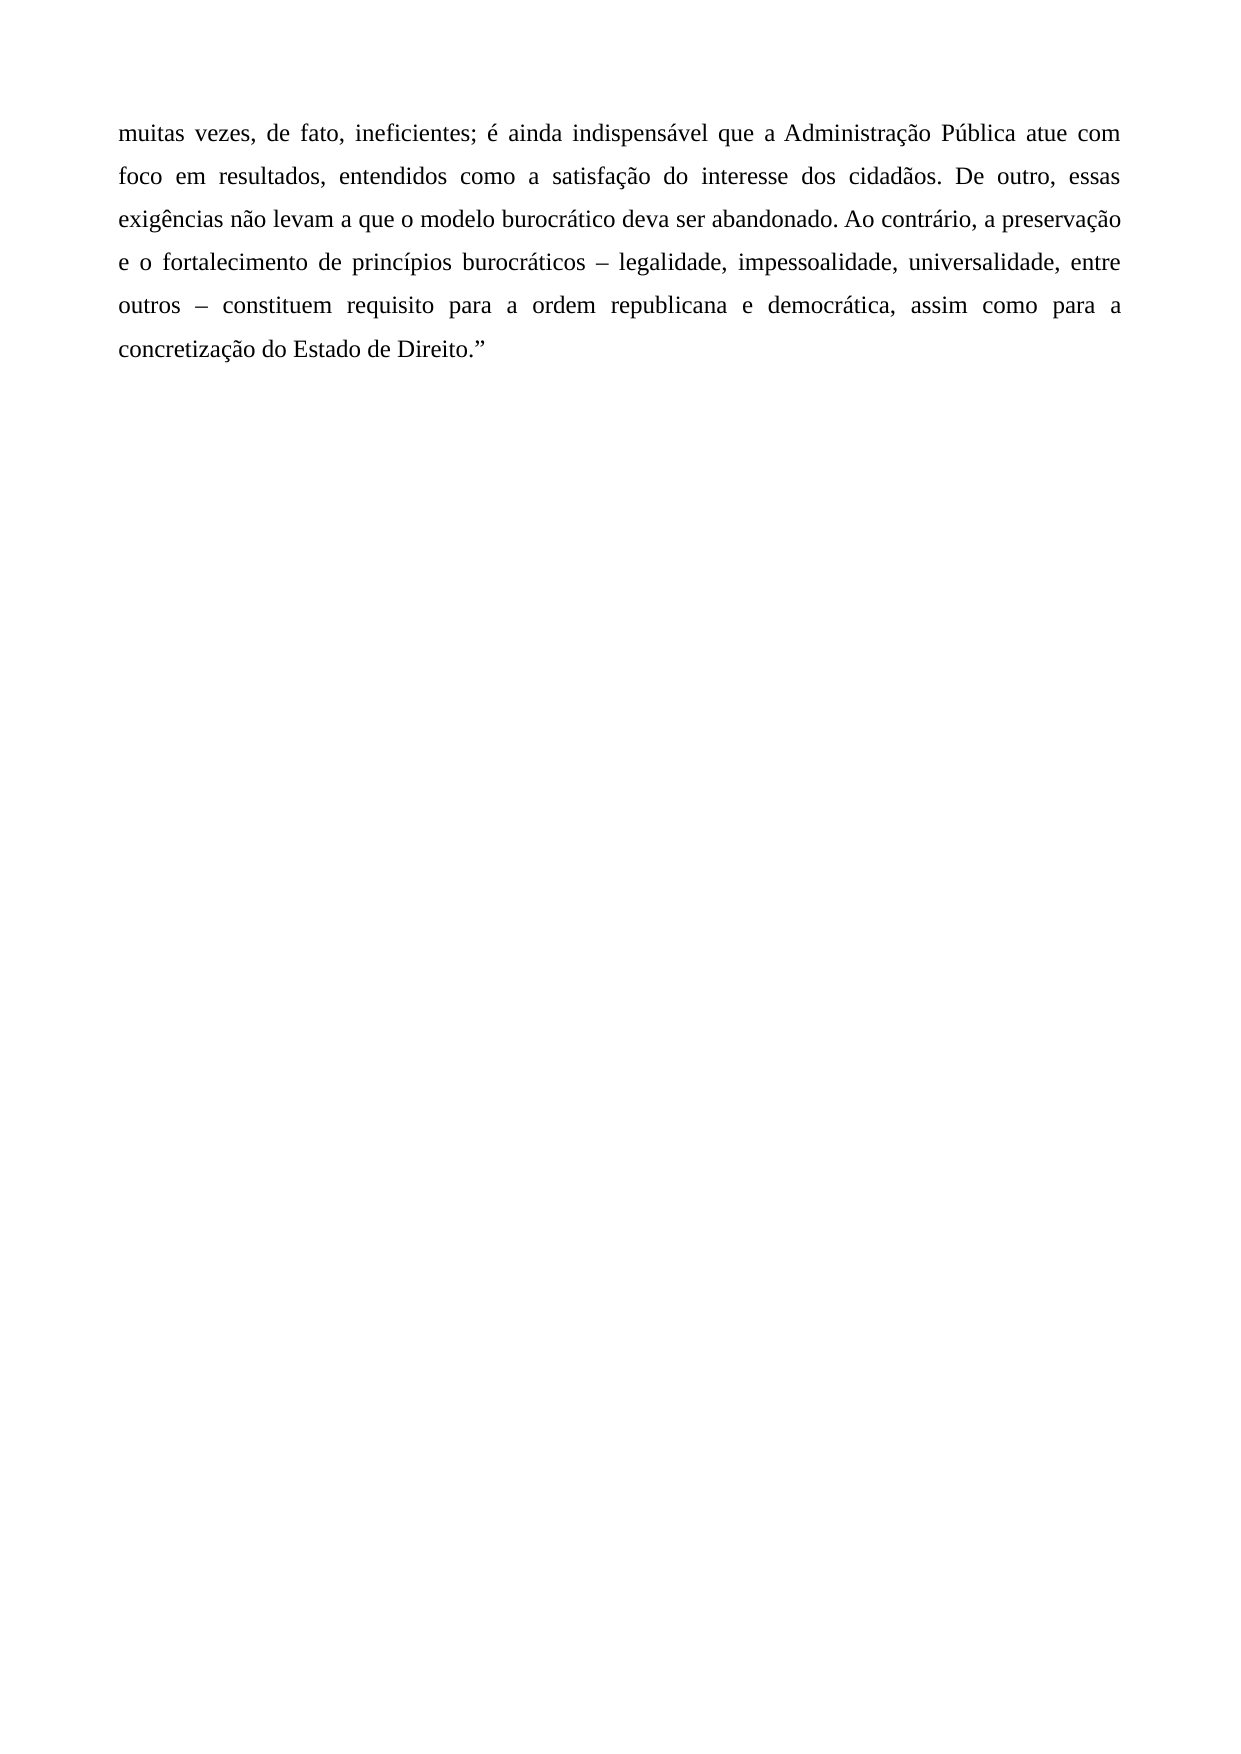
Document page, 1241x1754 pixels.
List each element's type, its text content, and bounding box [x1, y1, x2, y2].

text muitas vezes, de fato, ineficientes; é ainda indispensável que a Administração Pública atue com foco em resultados, entendidos como a satisfação do interesse dos cidadãos. De outro, essas exigências não levam a que o modelo burocrático deva ser abandonado. Ao contrário, a preservação e o fortalecimento de princípios burocráticos – legalidade, impessoalidade, universalidade, entre outros – constituem requisito para a ordem republicana e democrática, assim como para a concretização do Estado de Direito.” [118, 118, 1122, 362]
